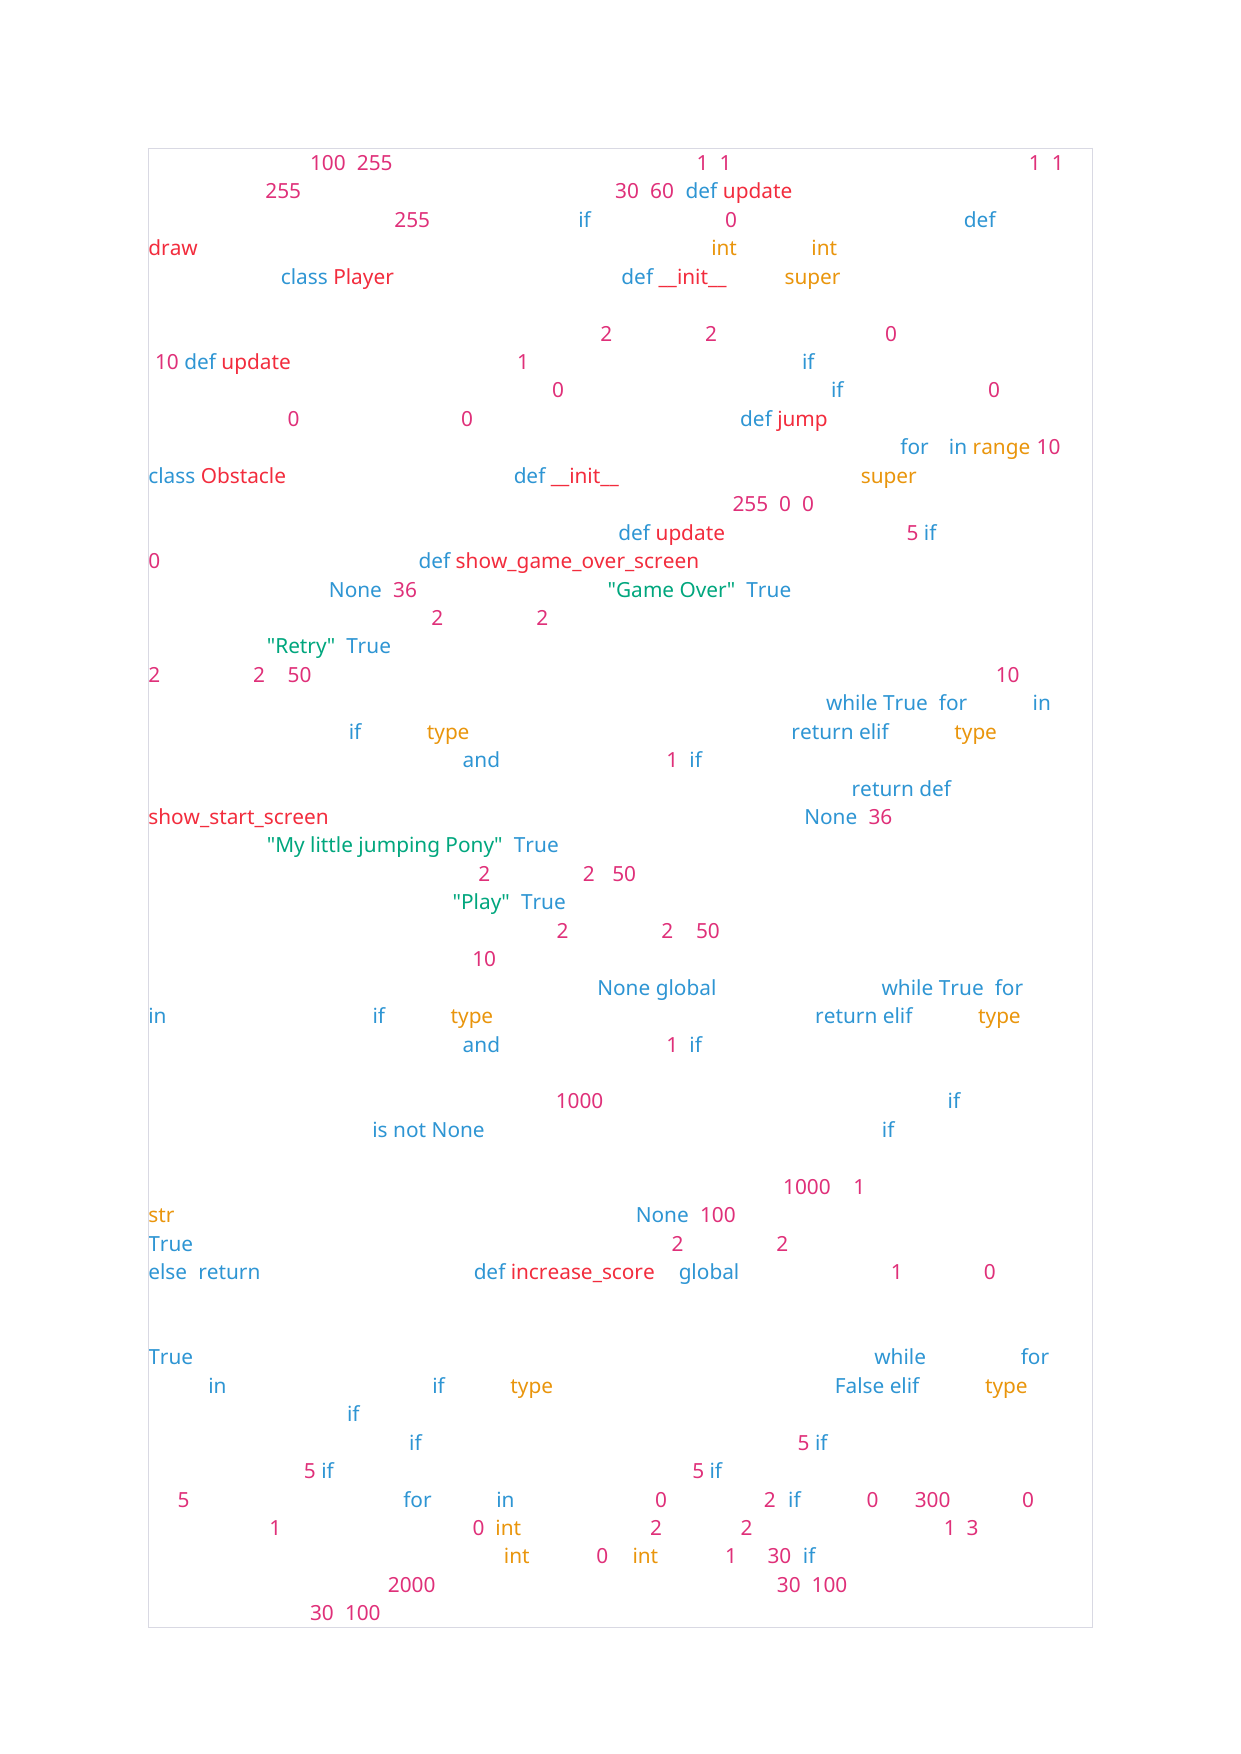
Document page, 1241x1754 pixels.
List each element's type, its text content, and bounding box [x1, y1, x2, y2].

text random.randint(100, 255)) self.vel_x = random.uniform(-1, 1) self.vel_y = random.uniform(-1, 1) self.alpha = 255 self.duration = random.randint(30, 60) def update(self): self.x += self.vel_x self.y += self.vel_y self.alpha -= 255 / self.duration if self.alpha <= 0: particles.remove(self) def draw(self, screen): pygame.draw.circle(screen, self.color, (int(self.x), int(self.y)), self.size) # Spielerklasse class Player(pygame.sprite.Sprite): def __init__(self): super().__init__() self.image = pygame.transform.scale(player_image, (player_width, player_height)) self.rect = self.image.get_rect() self.rect.center = (width / 2, height / 2) self.y_velocity = 0 self.jump_power = -10 def update(self): self.y_velocity += 1 self.rect.y += self.y_velocity if self.rect.bottom > height: self.rect.bottom = height self.y_velocity = 0 show_game_over_screen() if self.rect.top < 0: self.rect.top = 0 self.y_velocity = 0 show_game_over_screen() def jump(self): self.y_velocity = self.jump_power particles.extend([Particle(self.rect.centerx, self.rect.centery) for _ in range(10)]) class Obstacle(pygame.sprite.Sprite): def __init__(self, x, y, width, height): super().__init__() self.image = pygame.Surface((width, height)) self.image.fill((255, 0, 0)) self.rect = self.image.get_rect() self.rect.x = x self.rect.y = y def update(self): self.rect.x -= 5 if self.rect.right < 0: self.kill() increase_score() def show_game_over_screen(): screen.fill(SKY_BLUE) font = pygame.font.Font(None, 36) text = font.render("Game Over", True, WHITE) text_rect = text.get_rect(center=(width / 2, height / 2)) screen.blit(text, text_rect) retry_button_text = font.render("Retry", True, WHITE) retry_button_rect = retry_button_text.get_rect(center=(width / 2, height / 2 + 50)) pygame.draw.rect(screen, WHITE, retry_button_rect, border_radius=10) screen.blit(retry_button_text, retry_button_rect) pygame.display.flip() while True: for event in pygame.event.get(): if event.type == pygame.QUIT: pygame.quit() return elif event.type == pygame.MOUSEBUTTONDOWN and event.button == 1: if retry_button_rect.collidepoint(event.pos): # Starte einen neuen Versuch return def show_start_screen(): screen.fill(SKY_BLUE) font = pygame.font.Font(None, 36) title_text = font.render("My little jumping Pony", True, WHITE) title_text_rect = title_text.get_rect(center=(width / 2, height / 2 - 50)) screen.blit(title_text, title_text_rect) play_button_text = font.render("Play", True, WHITE) play_button_rect = play_button_text.get_rect(center=(width / 2, height / 2 + 50)) pygame.draw.rect(screen, WHITE, play_button_rect, border_radius=10) screen.blit(play_button_text, play_button_rect) pygame.display.flip() countdown_start_time = None global remaining_time while True: for event in pygame.event.get(): if event.type == pygame.QUIT: pygame.quit() return elif event.type == pygame.MOUSEBUTTONDOWN and event.button == 1: if play_button_rect.collidepoint(event.pos): countdown_start_time = pygame.time.get_ticks() remaining_time = countdown_duration // 1000 # Convert milliseconds to seconds if countdown_start_time is not None: current_time = pygame.time.get_ticks() if current_time - countdown_start_time < countdown_duration: screen.fill(SKY_BLUE) countdown_seconds = (countdown_duration - (current_time - countdown_start_time)) // 1000 + 1 countdown_text = str(countdown_seconds) font = pygame.font.Font(None, 100) text = font.render(countdown_text, True, WHITE) text_rect = text.get_rect(center=(width / 2, height / 2)) screen.blit(text, text_rect) else: return pygame.display.flip() def increase_score(): global score score += 1 score = 0 # Erzeugung von Spielobjekten player = Player() all_sprites = pygame.sprite.Group() all_sprites.add(player) obstacles = pygame.sprite.Group() clock = pygame.time.Clock() running = True obstacle_spawn_timer = pygame.time.get_ticks() show_start_screen() while running: for event in pygame.event.get(): if event.type == pygame.QUIT: running = False elif event.type == pygame.KEYDOWN: if event.key == pygame.K_SPACE: player.jump() keys = pygame.key.get_pressed() if keys[pygame.K_LEFT]: player.rect.x -= 5 if keys[pygame.K_RIGHT]: player.rect.x += 5 if keys[pygame.K_UP]: player.rect.y -= 5 if keys[pygame.K_DOWN]: player.rect.y += 5 screen.fill(SKY_BLUE) for cloud in clouds: cloud[0] -= cloud[2] if cloud[0] < -300: cloud[0] = width cloud[1] = random.randint(0, int(sky_height / 2)) cloud[2] = random.randint(1, 3) pygame.draw.circle(screen, WHITE, (int(cloud[0]), int(cloud[1])), 30) if pygame.time.get_ticks() - obstacle_spawn_timer > 2000: obstacle_width = random.randint(30, 100) obstacle_height = random.randint(30, 100) obstacle_x = width obstacle_y = random.randint(sky_height, height [149, 149, 1092, 1627]
